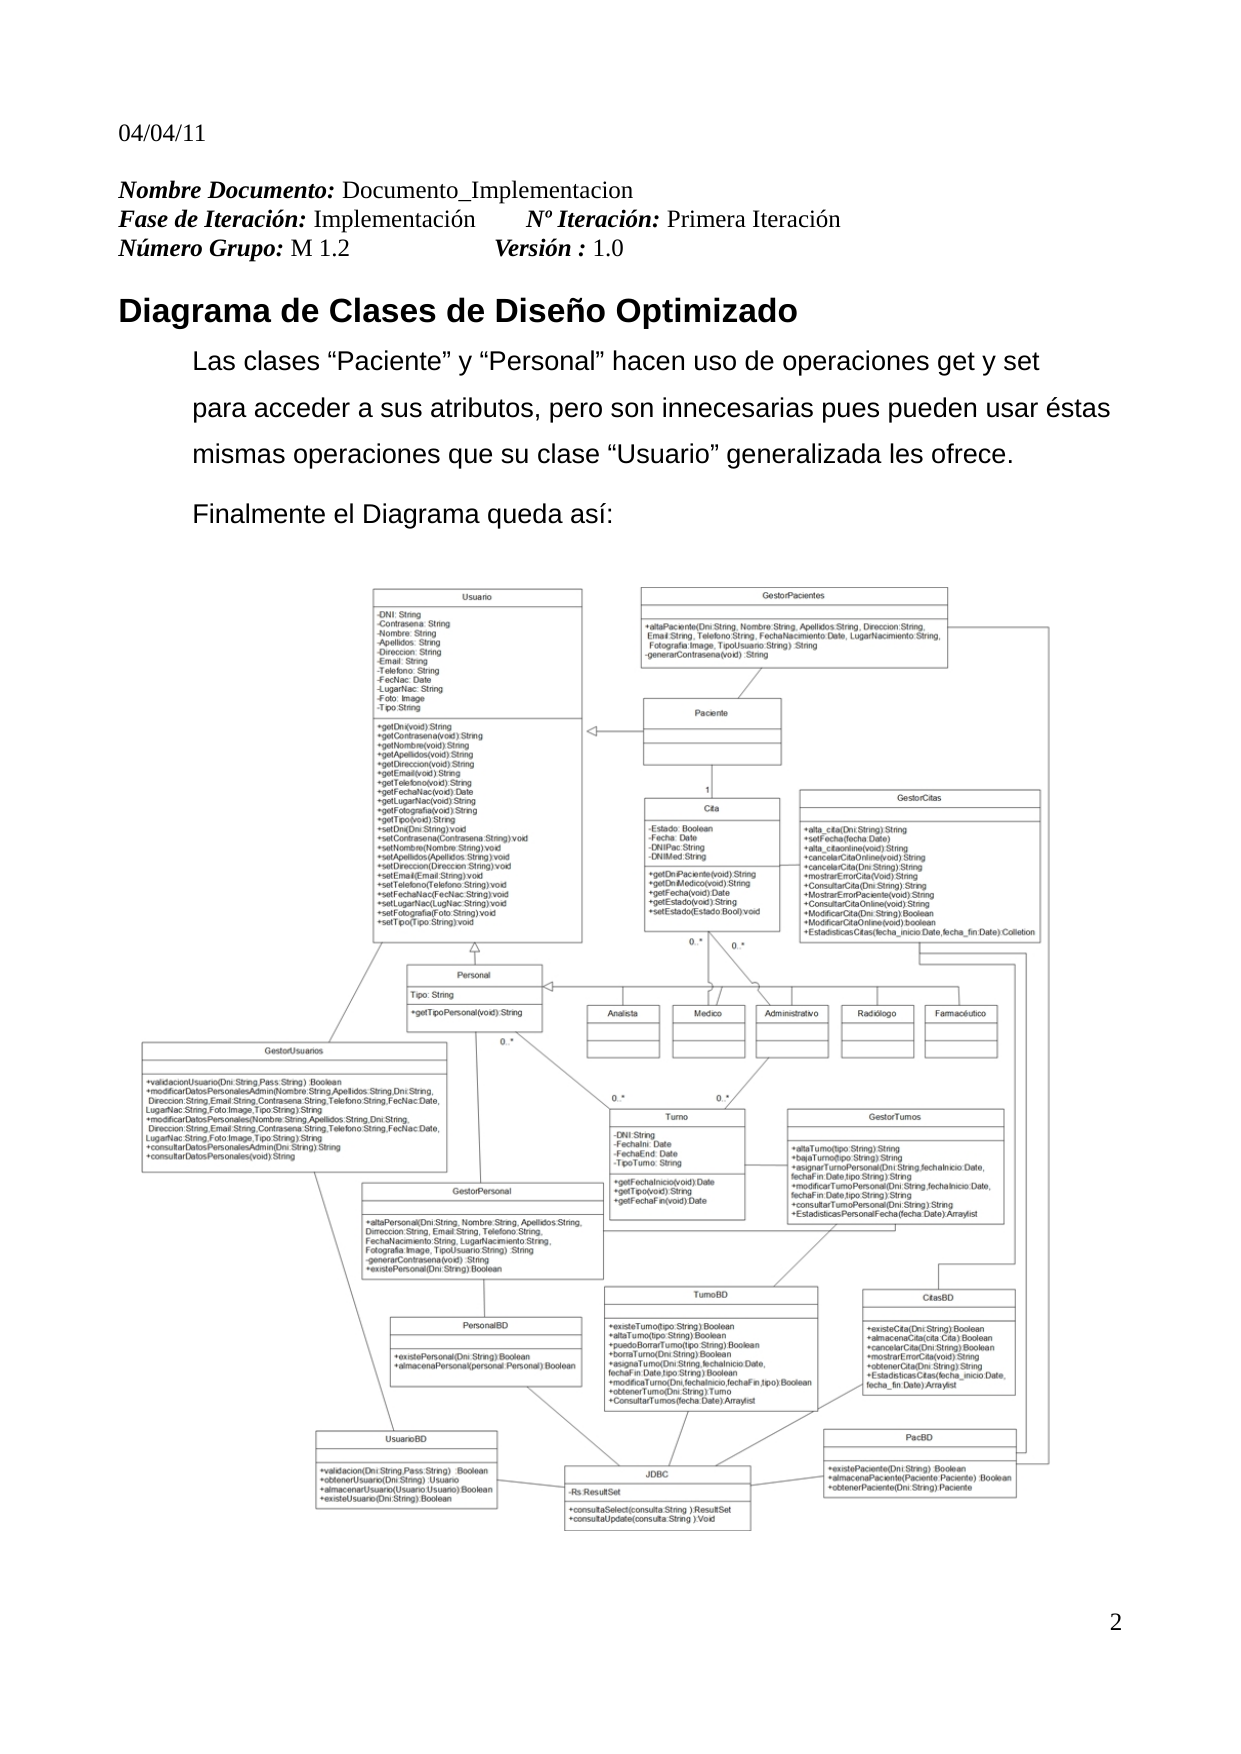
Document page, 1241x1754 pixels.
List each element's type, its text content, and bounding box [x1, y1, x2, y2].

subtitle Diagrama de Clases de Diseño Optimizado [118, 291, 1122, 330]
text Las clases “Paciente” y “Personal” hacen uso de operaciones get y set para acceder a sus atributos, pero son innecesarias pues pueden usar éstas mismas operaciones que su clase “Usuario” generalizada les ofrece. [118, 342, 1122, 470]
picture [141, 587, 1067, 1531]
text Finalmente el Diagrama queda así: [118, 498, 1122, 529]
